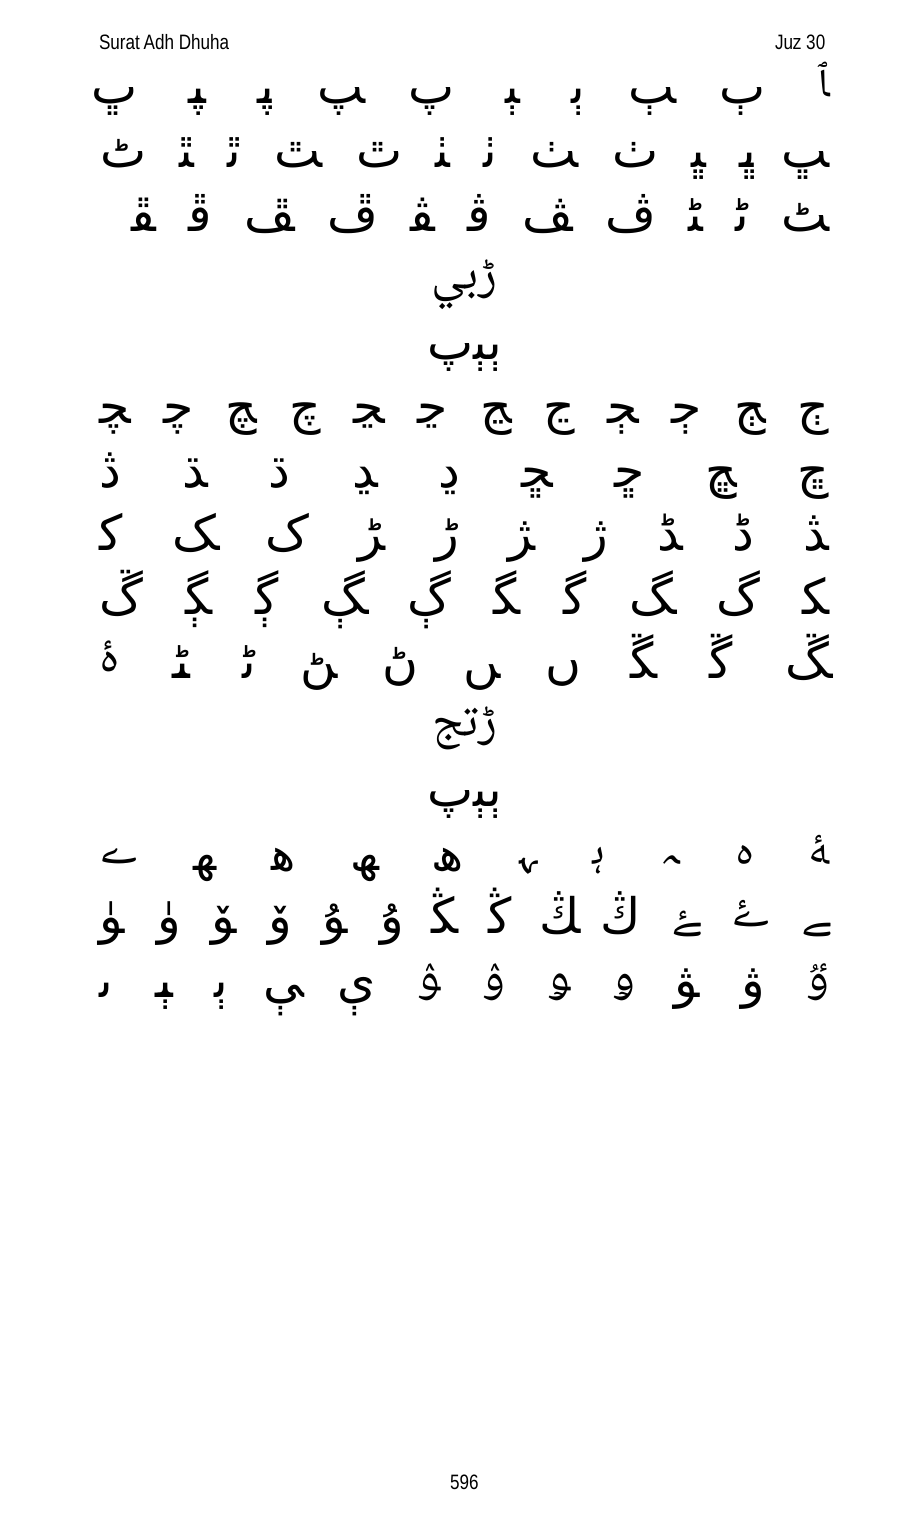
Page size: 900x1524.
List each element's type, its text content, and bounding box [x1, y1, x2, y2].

text ﭑ ﭒ ﭓ ﭔ ﭕ ﭖ ﭗ ﭘ ﭙ ﭚ [99, 60, 829, 124]
text ﮌﰋ [99, 698, 829, 762]
text ﭲ ﭳ ﭴ ﭵ ﭶ ﭷ ﭸ ﭹ ﭺ ﭻ ﭼ ﭽ [99, 379, 829, 443]
text ﭔﭕﭖ [99, 762, 829, 826]
text ﭔﭕﭖ [99, 315, 829, 379]
text ﮑ ﮒ ﮓ ﮔ ﮕ ﮖ ﮗ ﮘ ﮙ ﮚ [99, 571, 829, 635]
text ﮌﰊ [99, 252, 829, 315]
text ﮛ ﮜ ﮝ ﮞ ﮟ ﮠ ﮡ ﮢ ﮣ ﮤ [99, 635, 829, 698]
text ﯝ ﯞ ﯟ ﯠ ﯡ ﯢ ﯣ ﯤ ﯥ ﯦ ﯧ ﯨ [99, 954, 829, 1018]
text ﭛ ﭜ ﭝ ﭞ ﭟ ﭠ ﭡ ﭢ ﭣ ﭤ ﭥ ﭦ [99, 124, 829, 188]
text ﭾ ﭿ ﮀ ﮁ ﮂ ﮃ ﮄ ﮅ ﮆ [99, 443, 829, 507]
text ﭧ ﭨ ﭩ ﭪ ﭫ ﭬ ﭭ ﭮ ﭯ ﭰ ﭱ [99, 188, 829, 252]
text ﮯ ﮰ ﮱ ﯓ ﯔ ﯕ ﯖ ﯗ ﯘ ﯙ ﯚ ﯛ ﯜ [99, 890, 829, 954]
text ﮇ ﮈ ﮉ ﮊ ﮋ ﮌ ﮍ ﮎ ﮏ ﮐ [99, 507, 829, 571]
text ﮥ ﮦ ﮧ ﮨ ﮩ ﮪ ﮫ ﮬ ﮭ ﮮ [99, 826, 829, 890]
